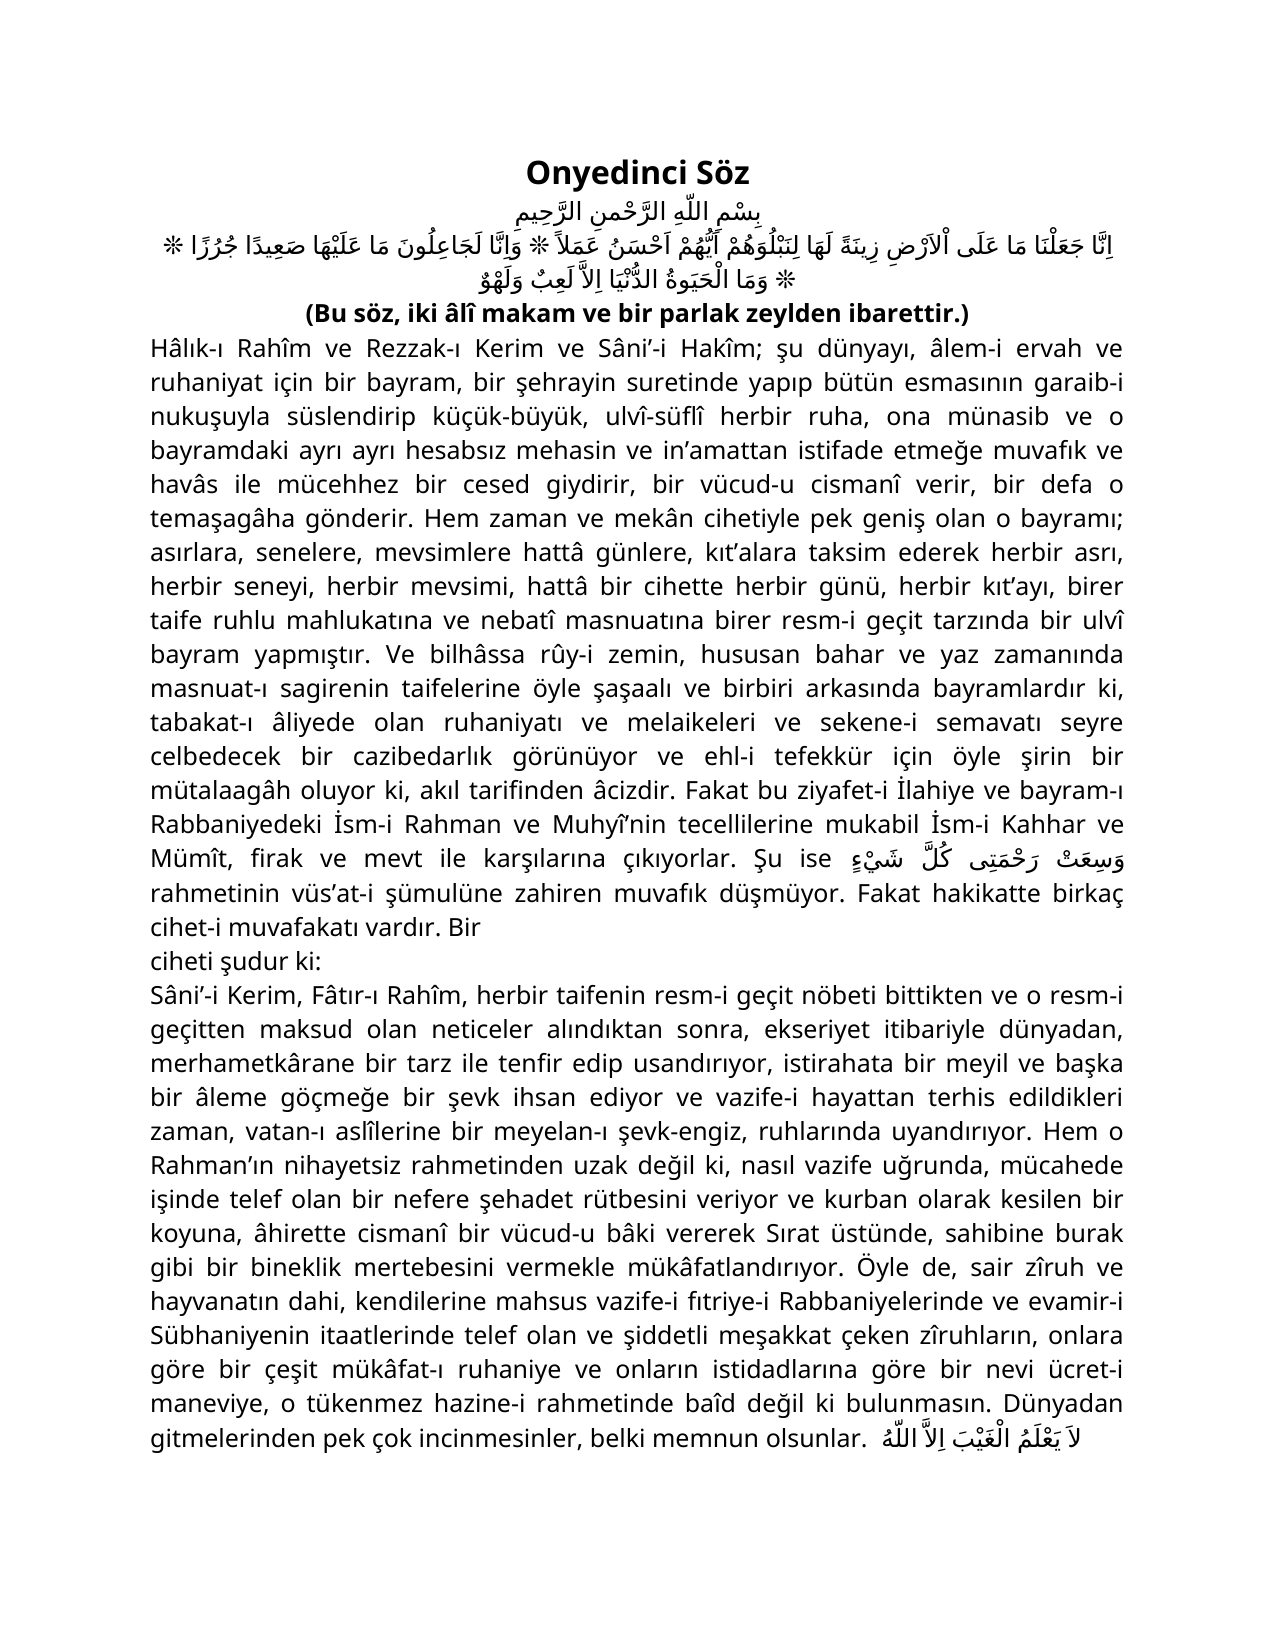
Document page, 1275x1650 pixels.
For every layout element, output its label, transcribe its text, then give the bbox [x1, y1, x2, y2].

text ciheti şudur ki: [150, 943, 1125, 977]
text بِسْمِ اللّهِ الرَّحْمنِ الرَّحِيمِ [150, 194, 1125, 228]
subtitle Onyedinci Söz [150, 150, 1125, 194]
text اِنَّا جَعَلْنَا مَا عَلَى اْلاَرْضِ زِينَةً لَهَا لِنَبْلُوَهُمْ اَيُّهُمْ اَحْسَنُ عَمَلاً ❊ وَاِنَّا لَجَاعِلُونَ مَا عَلَيْهَا صَعِيدًا جُرُزًا ❊ وَمَا الْحَيَوةُ الدُّنْيَا اِلاَّ لَعِبٌ وَلَهْوٌ ❊ [150, 228, 1125, 296]
text Sâni’-i Kerim, Fâtır-ı Rahîm, herbir taifenin resm-i geçit nöbeti bittikten ve o resm-i geçitten maksud olan neticeler alındıktan sonra, ekseriyet itibariyle dünyadan, merhametkârane bir tarz ile tenfir edip usandırıyor, istirahata bir meyil ve başka bir âleme göçmeğe bir şevk ihsan ediyor ve vazife-i hayattan terhis edildikleri zaman, vatan-ı aslîlerine bir meyelan-ı şevk-engiz, ruhlarında uyandırıyor. Hem o Rahman’ın nihayetsiz rahmetinden uzak değil ki, nasıl vazife uğrunda, mücahede işinde telef olan bir nefere şehadet rütbesini veriyor ve kurban olarak kesilen bir koyuna, âhirette cismanî bir vücud-u bâki vererek Sırat üstünde, sahibine burak gibi bir bineklik mertebesini vermekle mükâfatlandırıyor. Öyle de, sair zîruh ve hayvanatın dahi, kendilerine mahsus vazife-i fıtriye-i Rabbaniyelerinde ve evamir-i Sübhaniyenin itaatlerinde telef olan ve şiddetli meşakkat çeken zîruhların, onlara göre bir çeşit mükâfat-ı ruhaniye ve onların istidadlarına göre bir nevi ücret-i maneviye, o tükenmez hazine-i rahmetinde baîd değil ki bulunmasın. Dünyadan gitmelerinden pek çok incinmesinler, belki memnun olsunlar. لاَ يَعْلَمُ الْغَيْبَ اِلاَّ اللّهُ [150, 977, 1125, 1454]
text Hâlık-ı Rahîm ve Rezzak-ı Kerim ve Sâni’-i Hakîm; şu dünyayı, âlem-i ervah ve ruhaniyat için bir bayram, bir şehrayin suretinde yapıp bütün esmasının garaib-i nukuşuyla süslendirip küçük-büyük, ulvî-süflî herbir ruha, ona münasib ve o bayramdaki ayrı ayrı hesabsız mehasin ve in’amattan istifade etmeğe muvafık ve havâs ile mücehhez bir cesed giydirir, bir vücud-u cismanî verir, bir defa o temaşagâha gönderir. Hem zaman ve mekân cihetiyle pek geniş olan o bayramı; asırlara, senelere, mevsimlere hattâ günlere, kıt’alara taksim ederek herbir asrı, herbir seneyi, herbir mevsimi, hattâ bir cihette herbir günü, herbir kıt’ayı, birer taife ruhlu mahlukatına ve nebatî masnuatına birer resm-i geçit tarzında bir ulvî bayram yapmıştır. Ve bilhâssa rûy-i zemin, hususan bahar ve yaz zamanında masnuat-ı sagirenin taifelerine öyle şaşaalı ve birbiri arkasında bayramlardır ki, tabakat-ı âliyede olan ruhaniyatı ve melaikeleri ve sekene-i semavatı seyre celbedecek bir cazibedarlık görünüyor ve ehl-i tefekkür için öyle şirin bir mütalaagâh oluyor ki, akıl tarifinden âcizdir. Fakat bu ziyafet-i İlahiye ve bayram-ı Rabbaniyedeki İsm-i Rahman ve Muhyî’nin tecellilerine mukabil İsm-i Kahhar ve Mümît, firak ve mevt ile karşılarına çıkıyorlar. Şu ise وَسِعَتْ رَحْمَتِى كُلَّ شَيْءٍ rahmetinin vüs’at-i şümulüne zahiren muvafık düşmüyor. Fakat hakikatte birkaç cihet-i muvafakatı vardır. Bir [150, 330, 1125, 943]
text (Bu söz, iki âlî makam ve bir parlak zeylden ibarettir.) [150, 296, 1125, 330]
